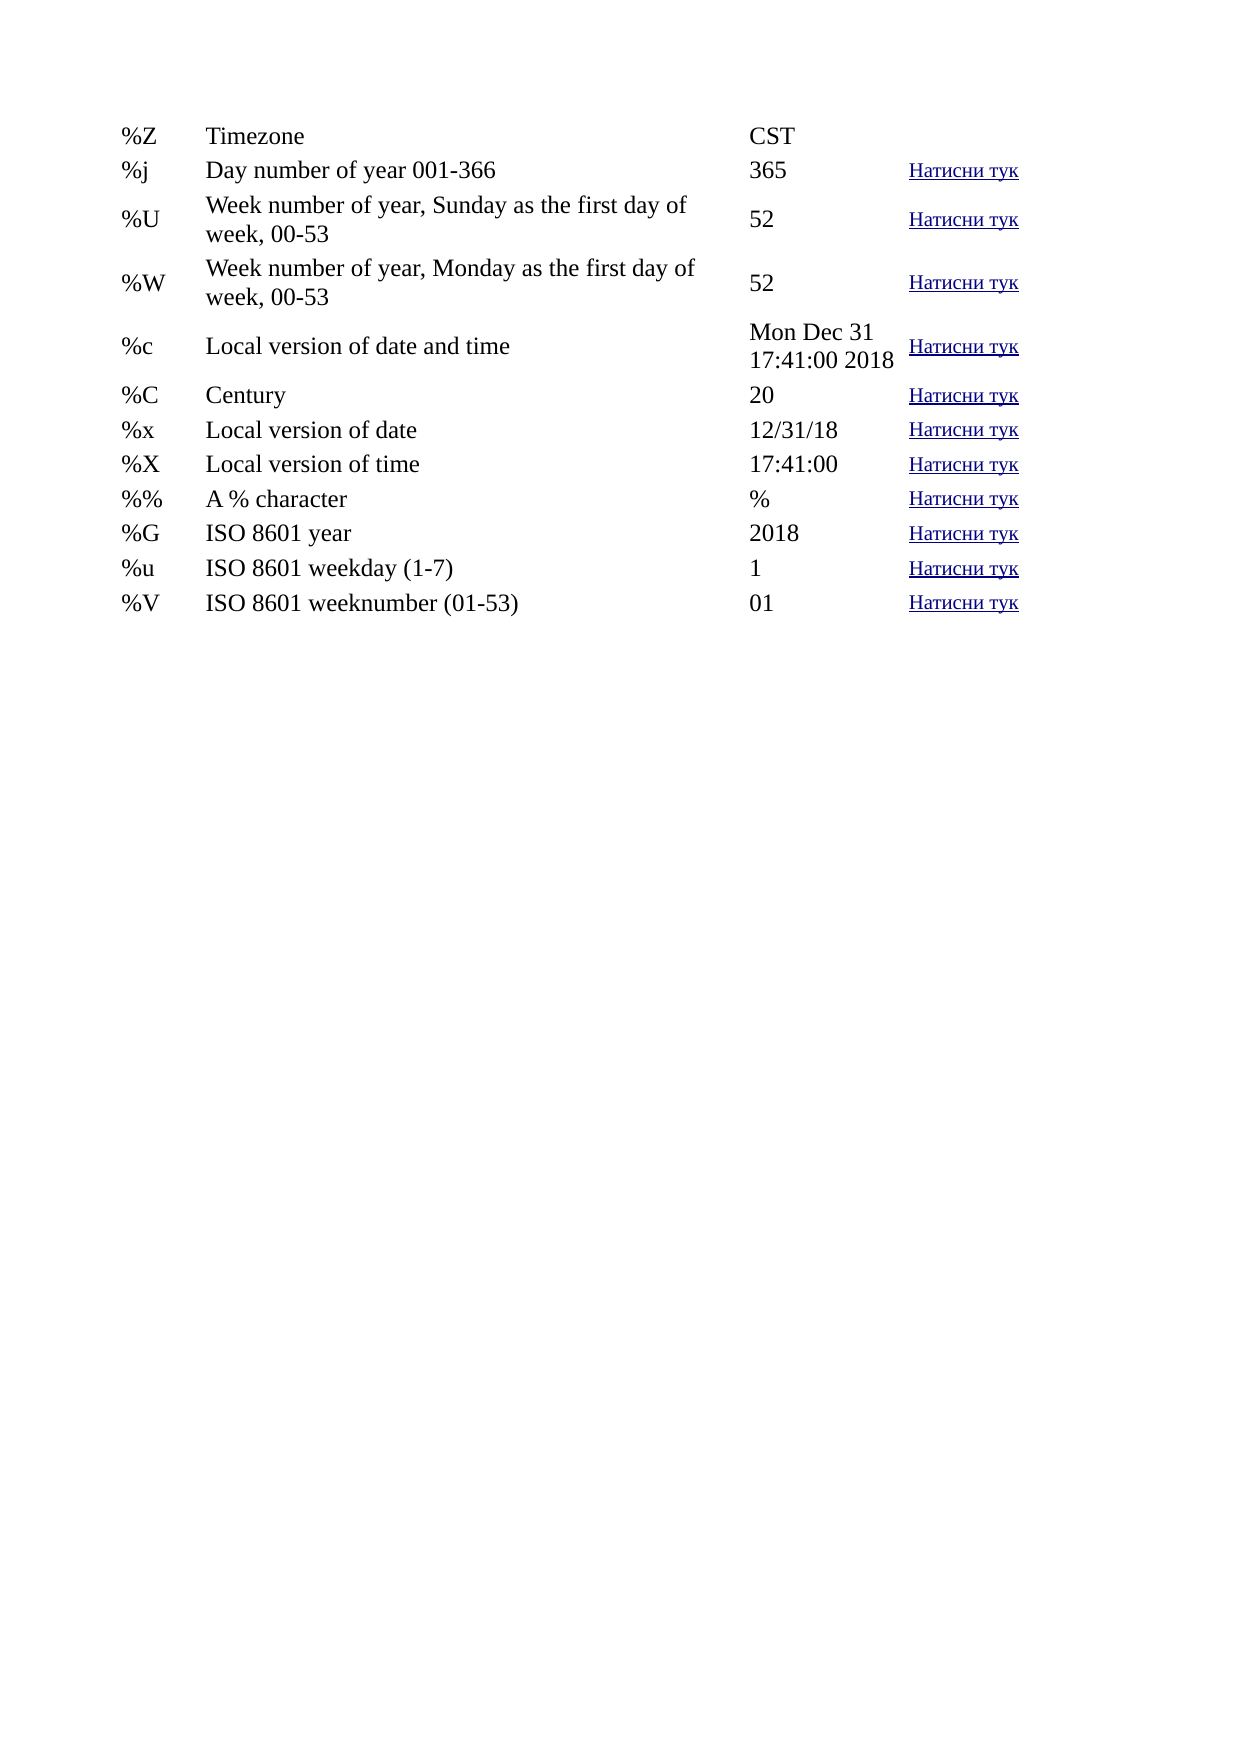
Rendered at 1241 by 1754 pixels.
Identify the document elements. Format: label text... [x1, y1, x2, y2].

table_cell A % character [203, 481, 746, 516]
table_cell %C [118, 377, 202, 412]
table_cell ISO 8601 weeknumber (01-53) [203, 585, 746, 619]
table_cell Натисни тук [906, 585, 1037, 619]
table_cell 1 [746, 550, 906, 585]
table_cell 01 [746, 585, 906, 619]
table_cell Local version of date and time [203, 314, 746, 377]
table_cell Натисни тук [906, 412, 1037, 446]
table_cell 365 [746, 153, 906, 187]
table_cell Натисни тук [906, 314, 1037, 377]
table_cell Натисни тук [906, 153, 1037, 187]
table_cell Натисни тук [906, 550, 1037, 585]
table_cell Century [203, 377, 746, 412]
table_cell ISO 8601 weekday (1-7) [203, 550, 746, 585]
table_header %U [118, 187, 202, 251]
table_cell Day number of year 001-366 [203, 153, 746, 187]
table_cell 2018 [746, 516, 906, 550]
table_cell %% [118, 481, 202, 516]
table_cell Local version of date [203, 412, 746, 446]
table_header Натисни тук [906, 187, 1037, 251]
table_cell %G [118, 516, 202, 550]
table_header Week number of year, Sunday as the first day of week, 00-53 [203, 187, 746, 251]
table_cell CST [746, 118, 906, 153]
table_cell Натисни тук [906, 251, 1037, 314]
table_cell %W [118, 251, 202, 314]
table_cell 20 [746, 377, 906, 412]
table_cell 17:41:00 [746, 446, 906, 481]
table_cell %Z [118, 118, 202, 153]
table_cell Натисни тук [906, 516, 1037, 550]
table_cell Timezone [203, 118, 746, 153]
table_cell [906, 118, 1037, 153]
table_cell ISO 8601 year [203, 516, 746, 550]
table_cell 52 [746, 251, 906, 314]
table_cell %j [118, 153, 202, 187]
table_cell %u [118, 550, 202, 585]
table_cell Натисни тук [906, 446, 1037, 481]
table_cell %V [118, 585, 202, 619]
table_cell Натисни тук [906, 377, 1037, 412]
table_cell % [746, 481, 906, 516]
table_cell %X [118, 446, 202, 481]
table_cell Local version of time [203, 446, 746, 481]
table_cell %c [118, 314, 202, 377]
table_header 52 [746, 187, 906, 251]
table_cell Натисни тук [906, 481, 1037, 516]
table_cell %x [118, 412, 202, 446]
table_cell Week number of year, Monday as the first day of week, 00-53 [203, 251, 746, 314]
table_cell Mon Dec 31 17:41:00 2018 [746, 314, 906, 377]
table_cell 12/31/18 [746, 412, 906, 446]
